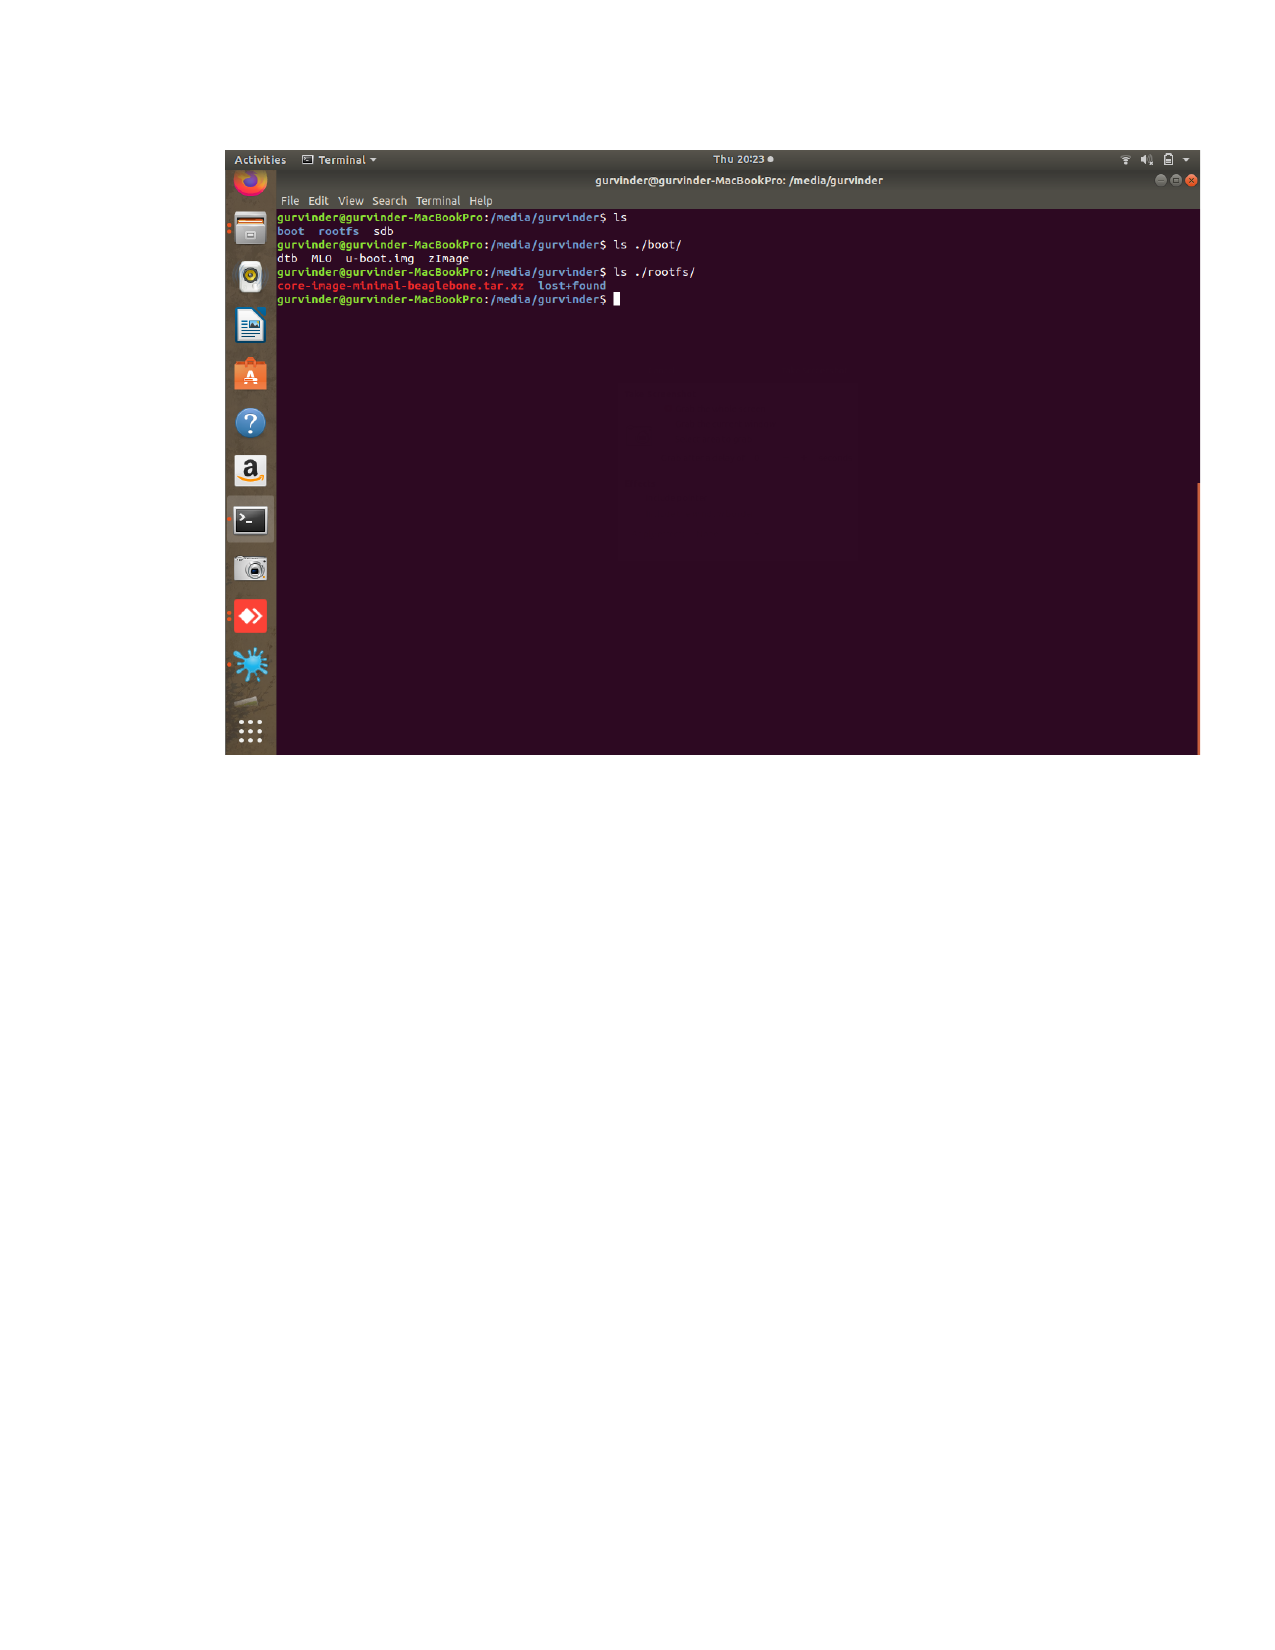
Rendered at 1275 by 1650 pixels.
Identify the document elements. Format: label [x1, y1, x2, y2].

picture [225, 150, 1200, 755]
